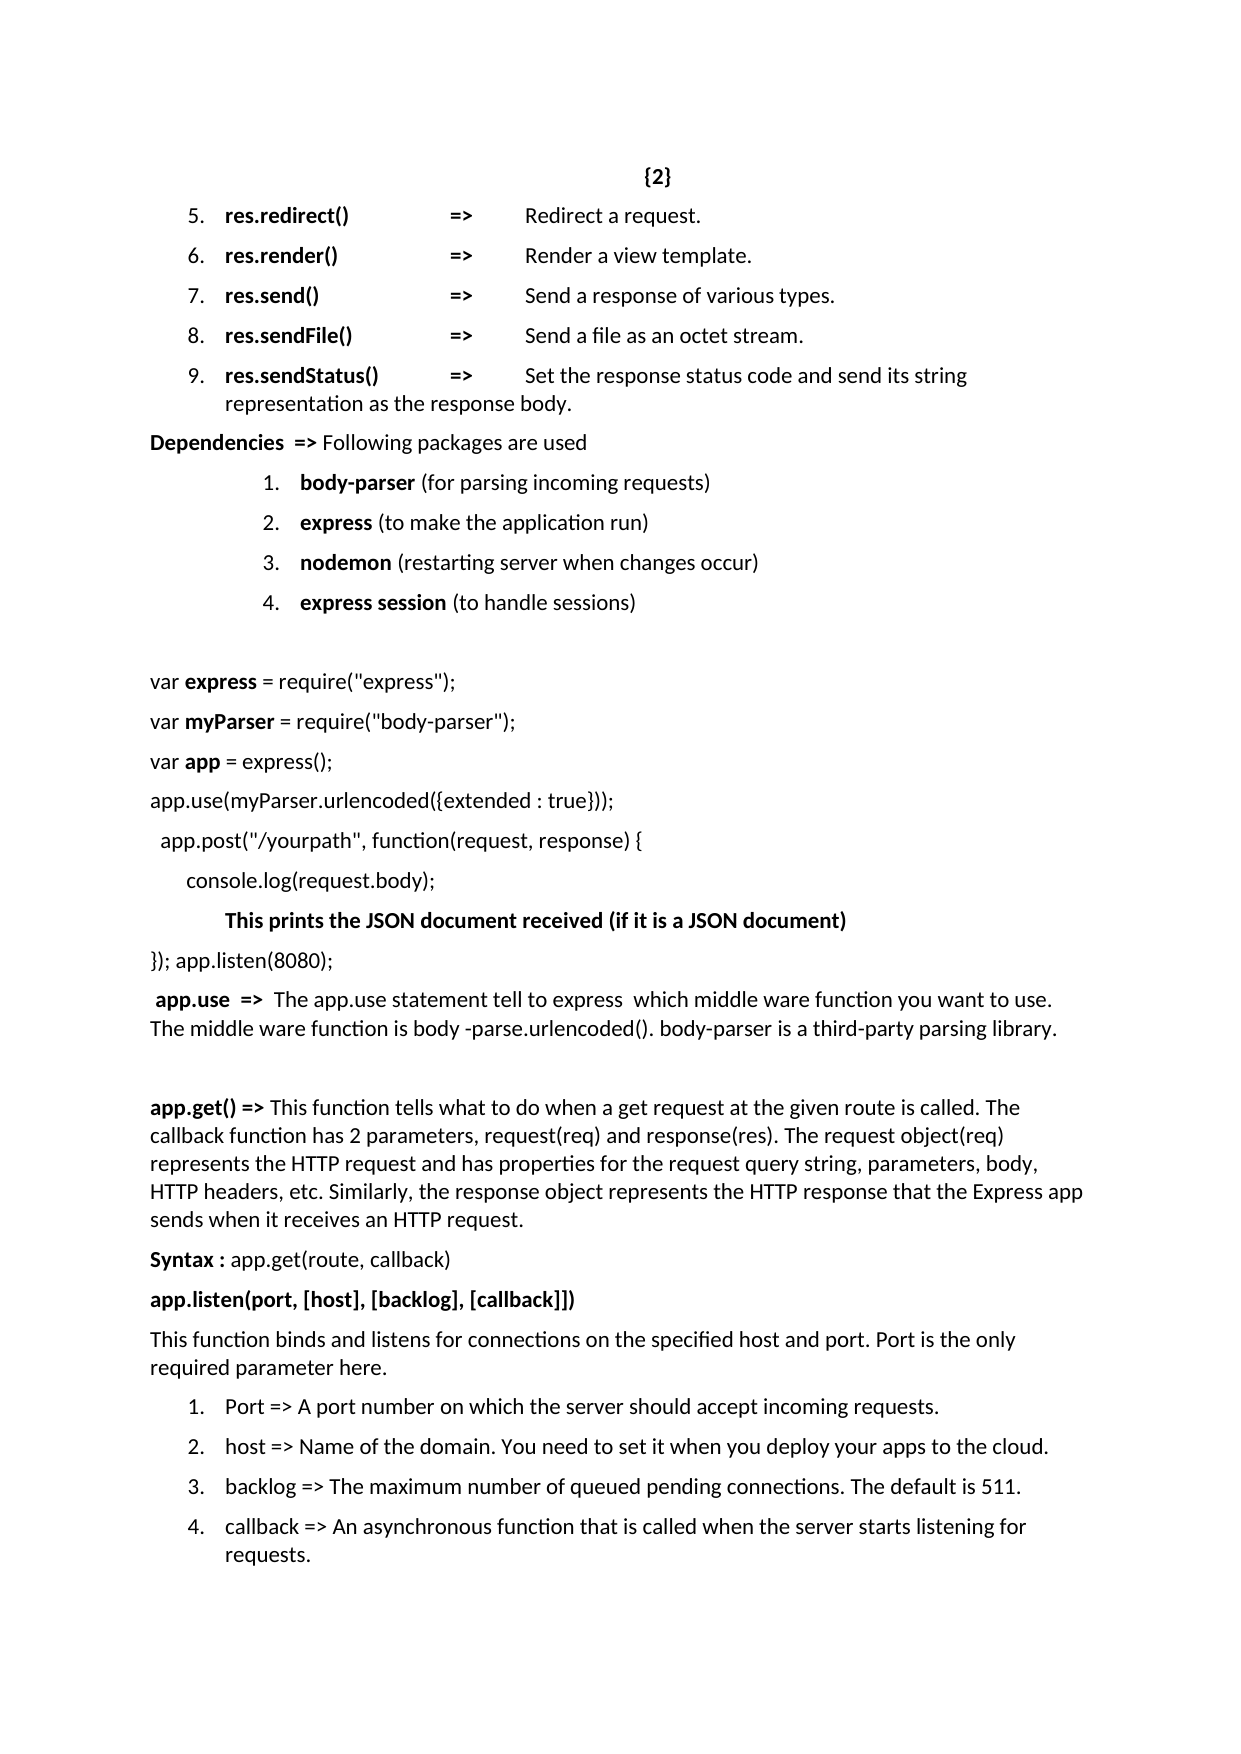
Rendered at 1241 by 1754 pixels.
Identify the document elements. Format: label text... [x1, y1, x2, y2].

text var express = require("express"); [150, 667, 1090, 695]
text var app = express(); [150, 747, 1090, 775]
list Port => A port number on which the server should accept incoming requests. [187, 1392, 1090, 1421]
list res.redirect() => Redirect a request. [187, 202, 1090, 229]
text app.listen(port, [host], [backlog], [callback]]) [150, 1285, 1090, 1313]
text app.use(myParser.urlencoded({extended : true})); [150, 787, 1090, 815]
list res.render() => Render a view template. [187, 241, 1090, 269]
text }); app.listen(8080); [150, 946, 1090, 974]
text Syntax : app.get(route, callback) [150, 1245, 1090, 1273]
list res.sendFile() => Send a file as an octet stream. [187, 321, 1090, 349]
text This function binds and listens for connections on the specified host and port. Port is the only required parameter here. [150, 1325, 1090, 1381]
text This prints the JSON document received (if it is a JSON document) [150, 906, 1090, 934]
text console.log(request.body); [150, 866, 1090, 894]
list nodemon (restarting server when changes occur) [262, 548, 1090, 576]
list body-parser (for parsing incoming requests) [262, 468, 1090, 496]
text Dependencies => Following packages are used [150, 428, 1090, 457]
list express session (to handle sessions) [262, 588, 1090, 616]
text var myParser = require("body-parser"); [150, 707, 1090, 735]
list callback => An asynchronous function that is called when the server starts listening for requests. [187, 1512, 1090, 1568]
text app.get() => This function tells what to do when a get request at the given route is called. The callback function has 2 parameters, request(req) and response(res). The request object(req) represents the HTTP request and has properties for the request query string, parameters, body, HTTP headers, etc. Similarly, the response object represents the HTTP response that the Express app sends when it receives an HTTP request. [150, 1093, 1090, 1233]
list express (to make the application run) [262, 508, 1090, 536]
text app.post("/yourpath", function(request, response) { [150, 826, 1090, 854]
list {2} [187, 162, 1090, 190]
list res.send() => Send a response of various types. [187, 281, 1090, 309]
list res.sendStatus() => Set the response status code and send its string representation as the response body. [187, 361, 1090, 417]
list backlog => The maximum number of queued pending connections. The default is 511. [187, 1472, 1090, 1500]
list host => Name of the domain. You need to set it when you deploy your apps to the cloud. [187, 1432, 1090, 1460]
text app.use => The app.use statement tell to express which middle ware function you want to use. The middle ware function is body -parse.urlencoded(). body-parser is a third-party parsing library. [150, 986, 1090, 1042]
